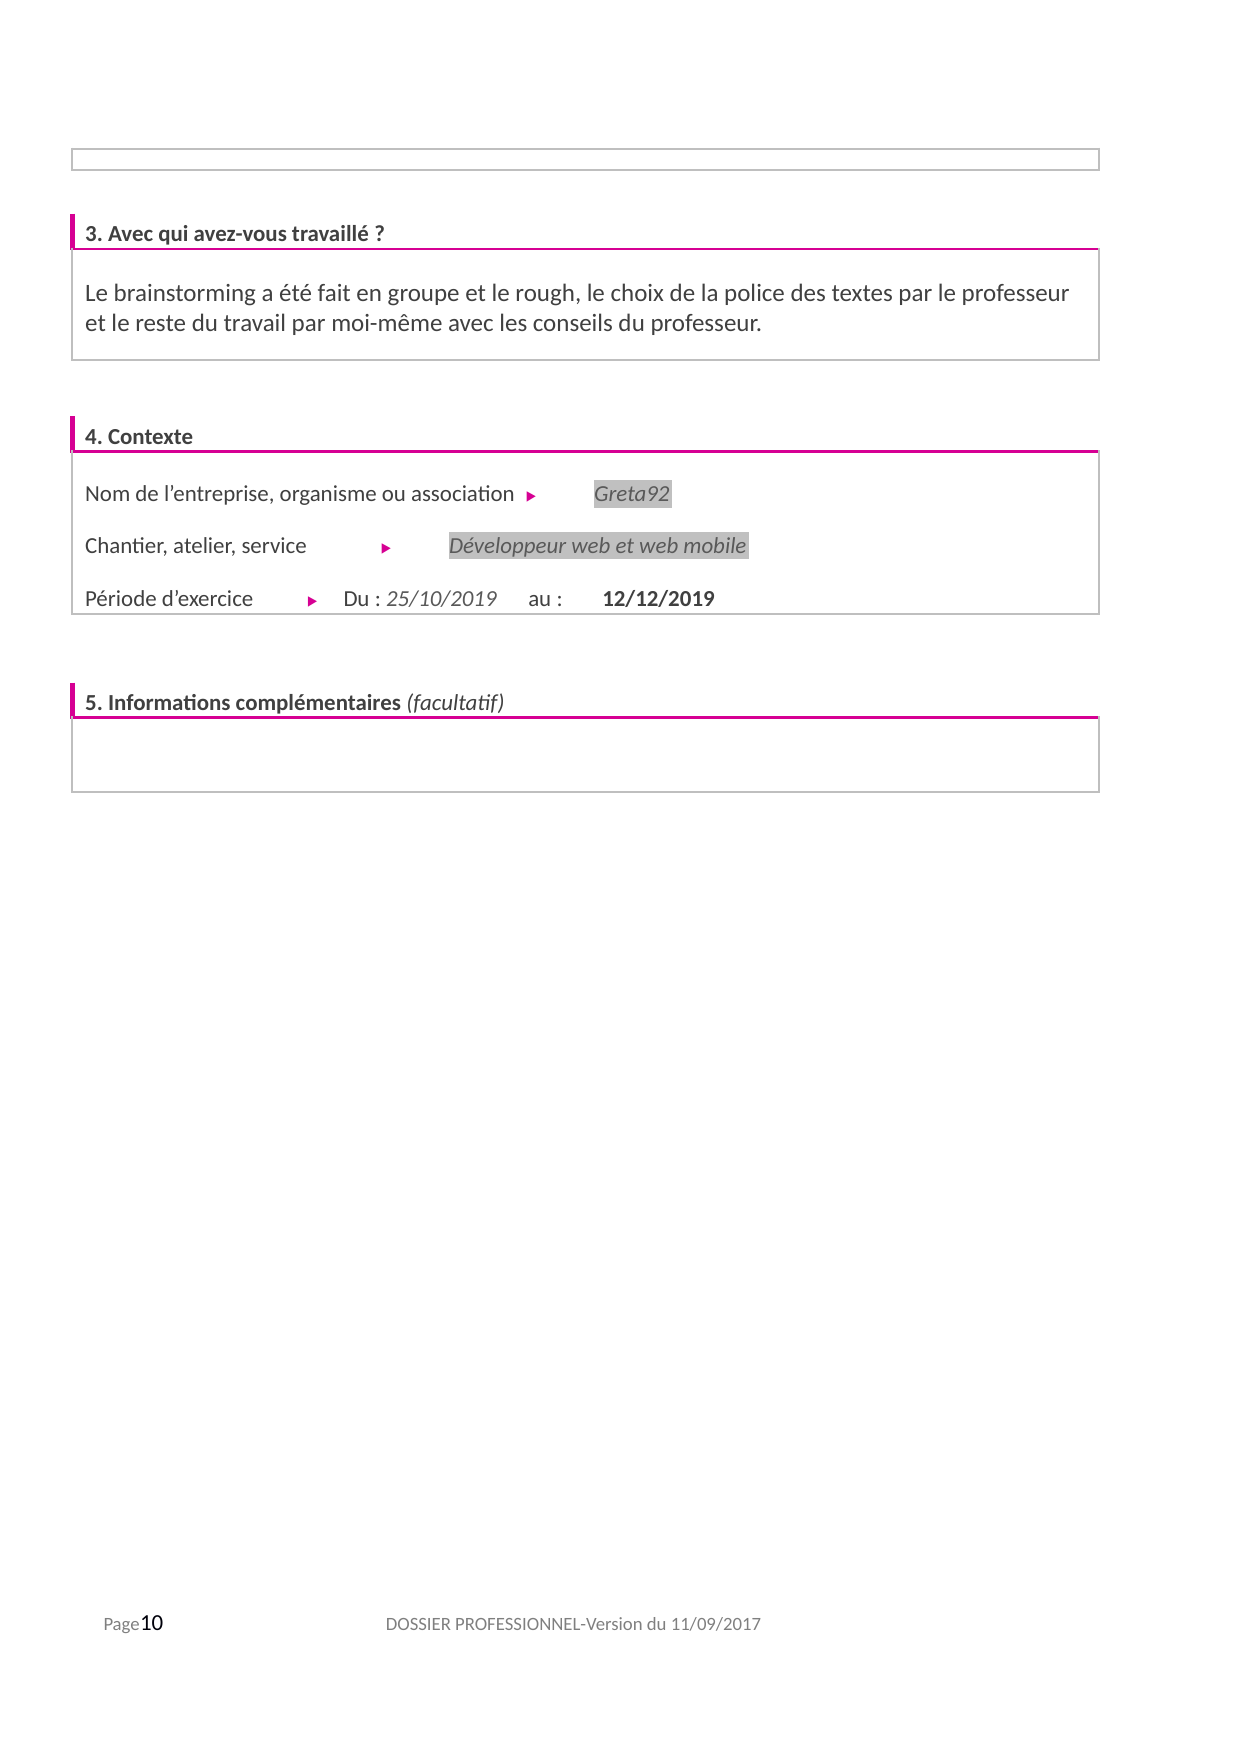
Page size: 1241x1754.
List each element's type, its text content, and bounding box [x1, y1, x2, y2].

table_cell 5. Informations complémentaires (facultatif) [75, 683, 1073, 716]
table_cell 3. Avec qui avez-vous travaillé ? [75, 214, 1099, 247]
table_cell [73, 453, 568, 474]
table_cell Greta92 [568, 474, 1098, 513]
table_cell Nom de l’entreprise, organisme ou association  [73, 474, 568, 513]
table_cell [1073, 683, 1099, 716]
table_cell [73, 733, 1098, 770]
table_cell [73, 770, 1098, 791]
table_cell [72, 192, 1099, 213]
table_cell [1073, 615, 1099, 648]
table_cell [72, 361, 1073, 395]
table_cell [73, 250, 1098, 271]
table_cell Période d’exercice Du : 25/10/2019 au : 12/12/2019 [73, 566, 1098, 612]
table_cell Le brainstorming a été fait en groupe et le rough, le choix de la police des textes par le professeur et le reste du travail par moi-même avec les conseils du professeur. [73, 271, 1098, 338]
table_cell [1073, 649, 1099, 682]
table_cell 4. Contexte [75, 416, 1099, 450]
table_cell Chantier, atelier, service  [73, 513, 436, 566]
table_cell Développeur web et web mobile [436, 513, 1098, 566]
table_cell [73, 719, 1098, 733]
table_cell [72, 649, 1073, 682]
table_cell [73, 150, 1098, 169]
table_cell [72, 395, 1099, 416]
table_cell [568, 453, 1098, 474]
table_cell [73, 338, 1098, 359]
table_cell [1073, 361, 1099, 395]
table_cell [72, 615, 1073, 648]
table_cell [72, 171, 1099, 192]
